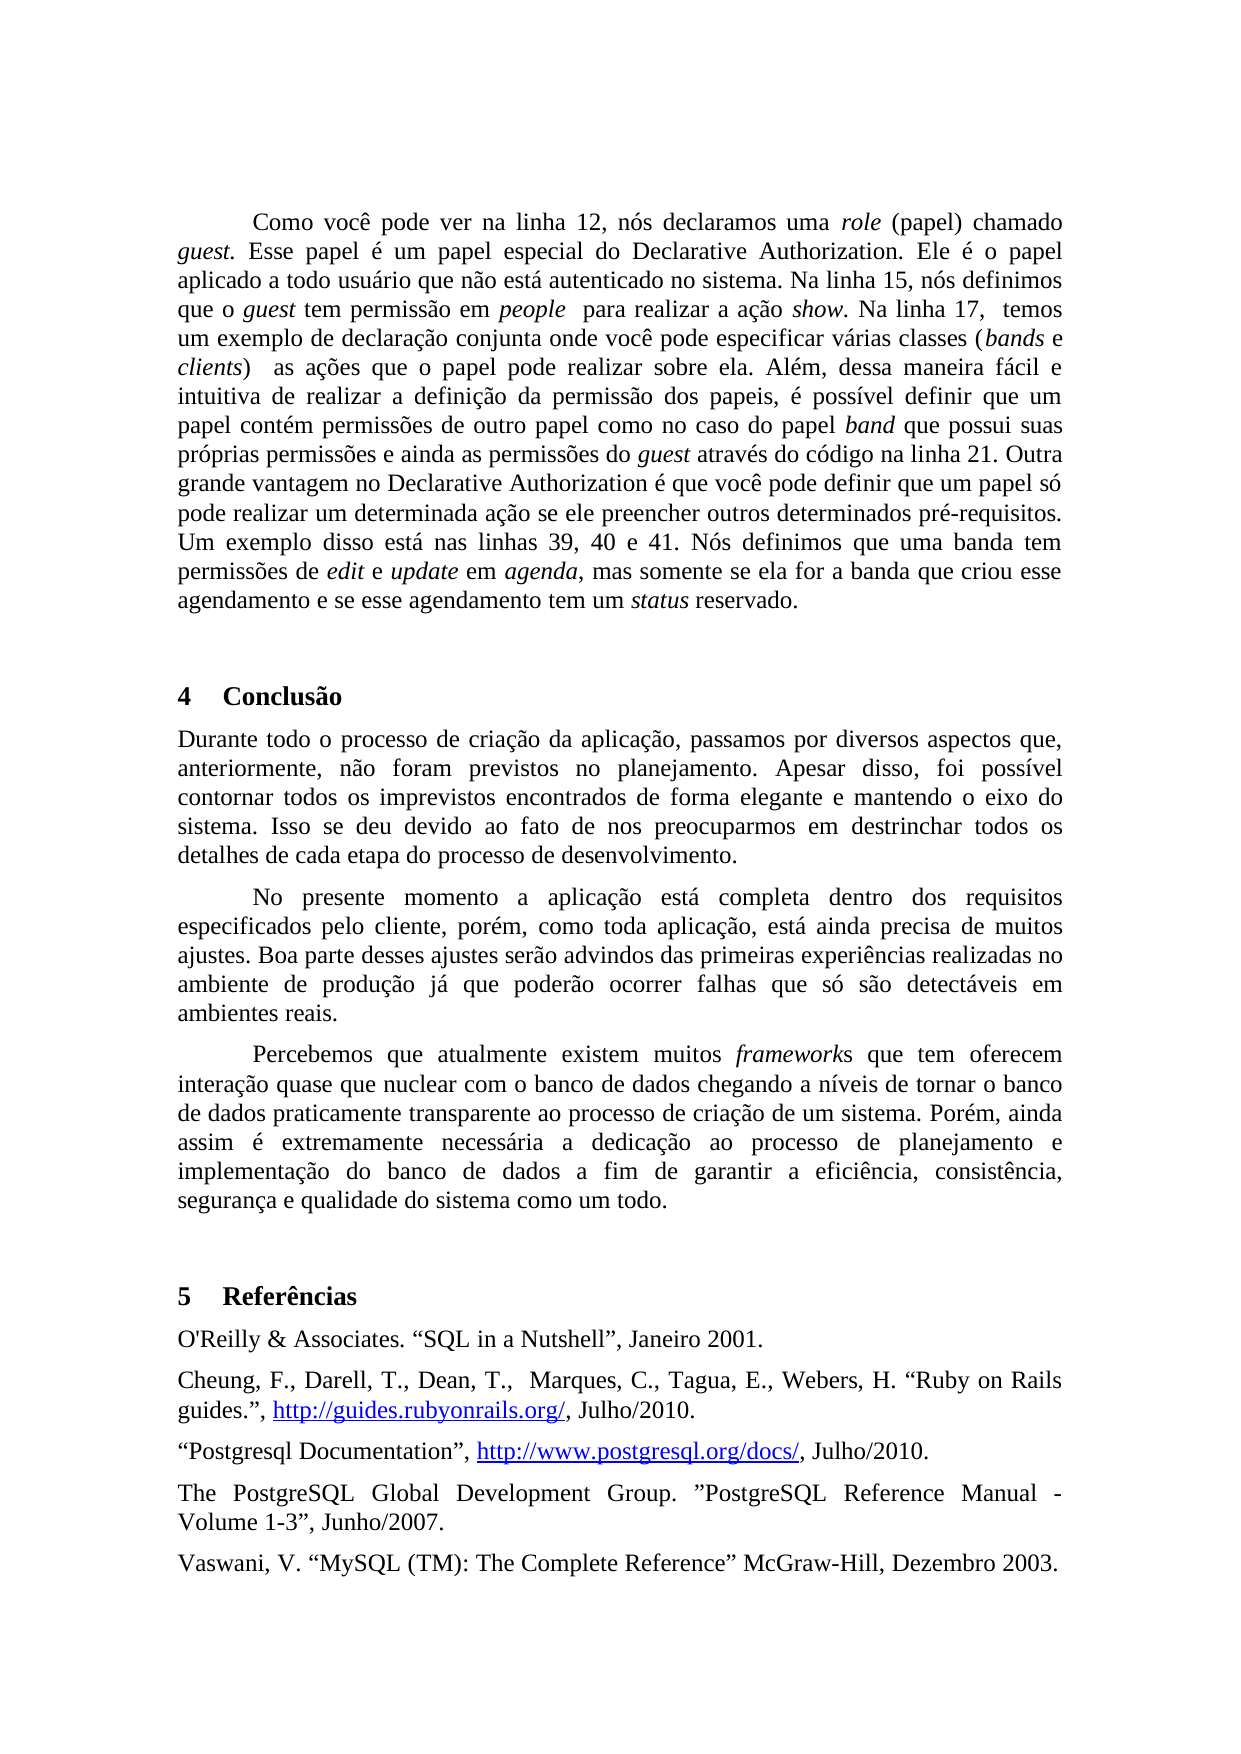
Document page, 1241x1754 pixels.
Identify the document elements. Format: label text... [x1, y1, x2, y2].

text Como você pode ver na linha 12, nós declaramos uma role (papel) chamado guest. Esse papel é um papel especial do Declarative Authorization. Ele é o papel aplicado a todo usuário que não está autenticado no sistema. Na linha 15, nós definimos que o guest tem permissão em people para realizar a ação show. Na linha 17, temos um exemplo de declaração conjunta onde você pode especificar várias classes (bands e clients) as ações que o papel pode realizar sobre ela. Além, dessa maneira fácil e intuitiva de realizar a definição da permissão dos papeis, é possível definir que um papel contém permissões de outro papel como no caso do papel band que possui suas próprias permissões e ainda as permissões do guest através do código na linha 21. Outra grande vantagem no Declarative Authorization é que você pode definir que um papel só pode realizar um determinada ação se ele preencher outros determinados pré-requisitos. Um exemplo disso está nas linhas 39, 40 e 41. Nós definimos que uma banda tem permissões de edit e update em agenda, mas somente se ela for a banda que criou esse agendamento e se esse agendamento tem um status reservado. [177, 207, 1063, 614]
text O'Reilly & Associates. “SQL in a Nutshell”, Janeiro 2001. [177, 1324, 1063, 1353]
text Percebemos que atualmente existem muitos frameworks que tem oferecem interação quase que nuclear com o banco de dados chegando a níveis de tornar o banco de dados praticamente transparente ao processo de criação de um sistema. Porém, ainda assim é extremamente necessária a dedicação ao processo de planejamento e implementação do banco de dados a fim de garantir a eficiência, consistência, segurança e qualidade do sistema como um todo. [177, 1039, 1063, 1214]
text Durante todo o processo de criação da aplicação, passamos por diversos aspectos que, anteriormente, não foram previstos no planejamento. Apesar disso, foi possível contornar todos os imprevistos encontrados de forma elegante e mantendo o eixo do sistema. Isso se deu devido ao fato de nos preocuparmos em destrinchar todos os detalhes de cada etapa do processo de desenvolvimento. [177, 724, 1063, 869]
text The PostgreSQL Global Development Group. ”PostgreSQL Reference Manual - Volume 1-3”, Junho/2007. [177, 1478, 1063, 1536]
text “Postgresql Documentation”, http://www.postgresql.org/docs/, Julho/2010. [177, 1436, 1063, 1465]
subtitle Referências [177, 1280, 1063, 1311]
text Cheung, F., Darell, T., Dean, T., Marques, C., Tagua, E., Webers, H. “Ruby on Rails guides.”, http://guides.rubyonrails.org/, Julho/2010. [177, 1365, 1063, 1423]
subtitle Conclusão [177, 680, 1063, 711]
text Vaswani, V. “MySQL (TM): The Complete Reference” McGraw-Hill, Dezembro 2003. [177, 1548, 1063, 1577]
text No presente momento a aplicação está completa dentro dos requisitos especificados pelo cliente, porém, como toda aplicação, está ainda precisa de muitos ajustes. Boa parte desses ajustes serão advindos das primeiras experiências realizadas no ambiente de produção já que poderão ocorrer falhas que só são detectáveis em ambientes reais. [177, 882, 1063, 1027]
